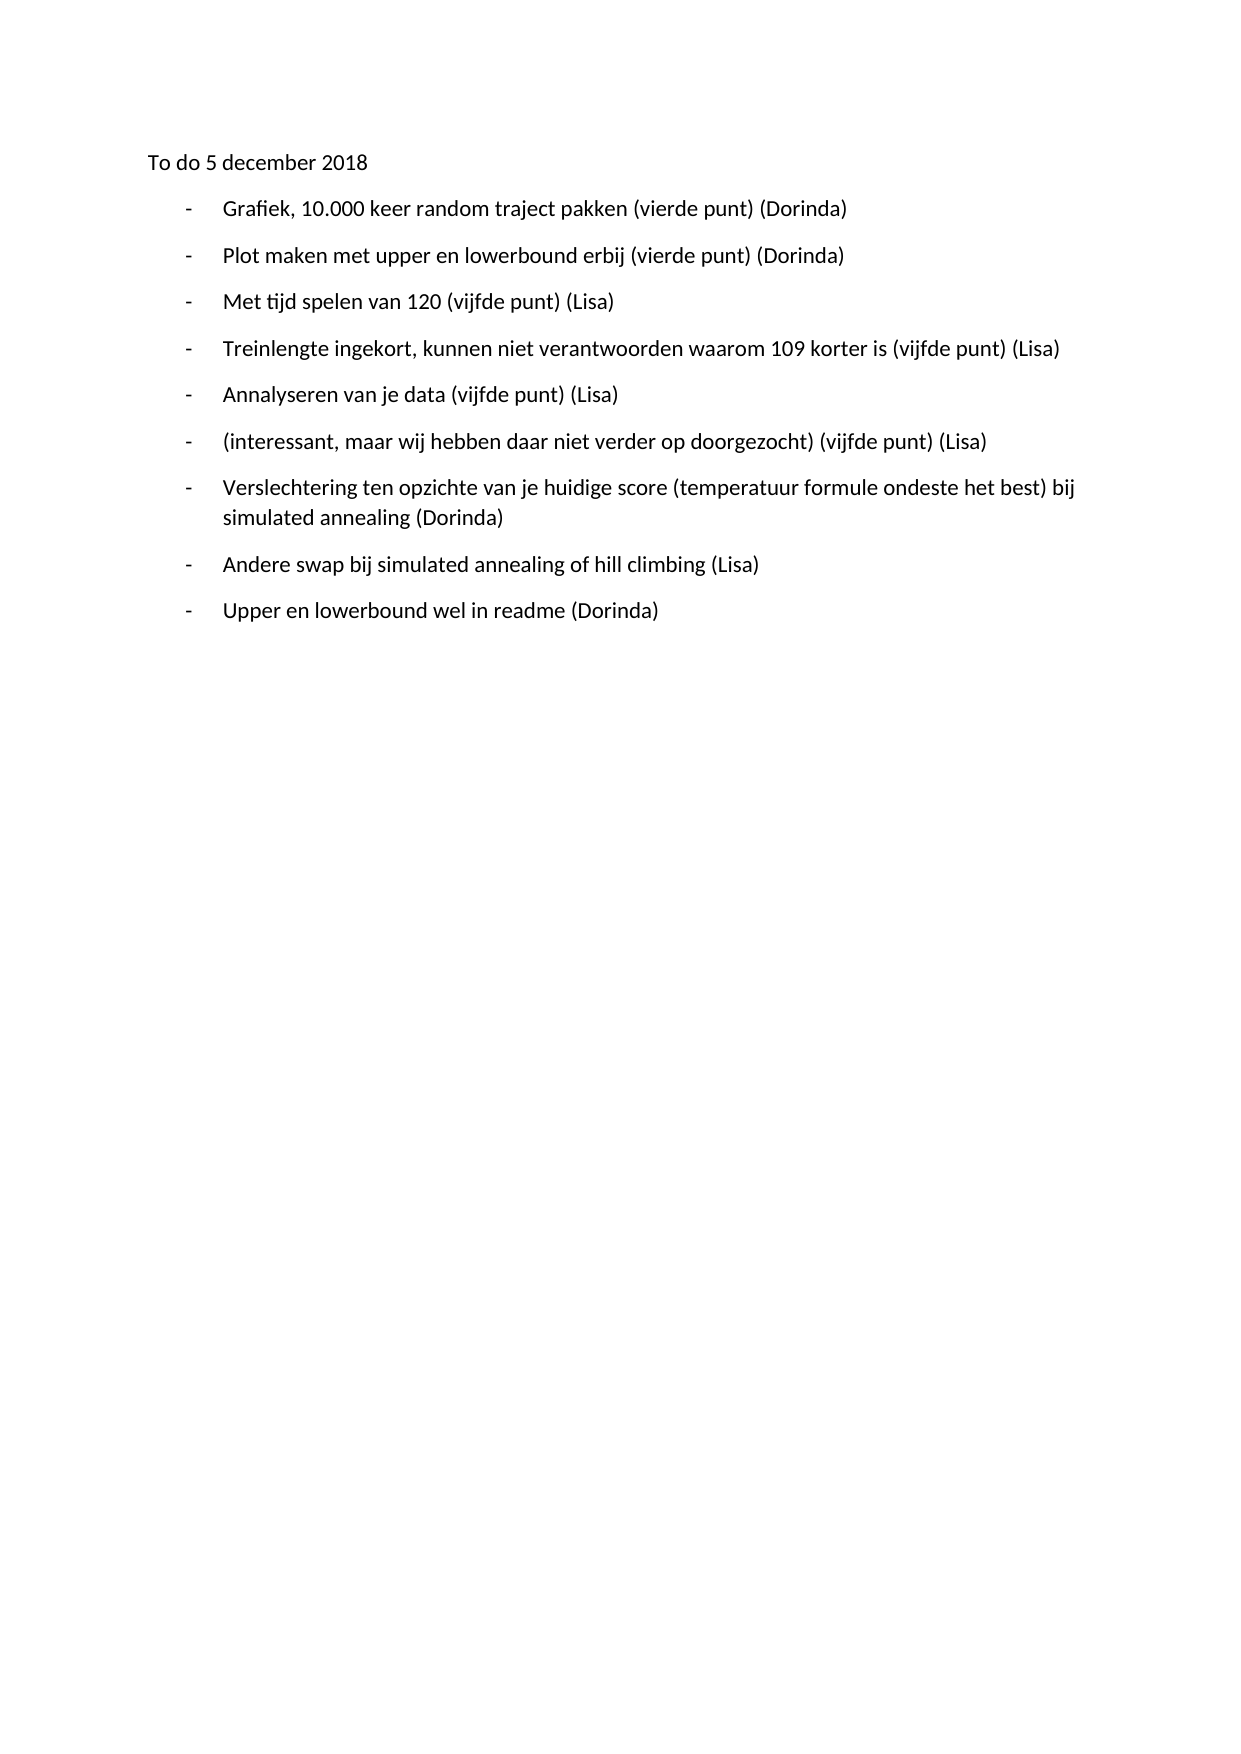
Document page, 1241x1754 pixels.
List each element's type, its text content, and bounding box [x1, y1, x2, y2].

list Grafiek, 10.000 keer random traject pakken (vierde punt) (Dorinda) [185, 194, 1093, 222]
list (interessant, maar wij hebben daar niet verder op doorgezocht) (vijfde punt) (Lisa) [185, 427, 1093, 455]
list Annalyseren van je data (vijfde punt) (Lisa) [185, 380, 1093, 408]
list Upper en lowerbound wel in readme (Dorinda) [185, 597, 1093, 624]
list Verslechtering ten opzichte van je huidige score (temperatuur formule ondeste het best) bij simulated annealing (Dorinda) [185, 473, 1093, 531]
list Met tijd spelen van 120 (vijfde punt) (Lisa) [185, 287, 1093, 315]
list Plot maken met upper en lowerbound erbij (vierde punt) (Dorinda) [185, 241, 1093, 269]
list Treinlengte ingekort, kunnen niet verantwoorden waarom 109 korter is (vijfde punt) (Lisa) [185, 334, 1093, 362]
list Andere swap bij simulated annealing of hill climbing (Lisa) [185, 550, 1093, 578]
text To do 5 december 2018 [148, 148, 1093, 176]
